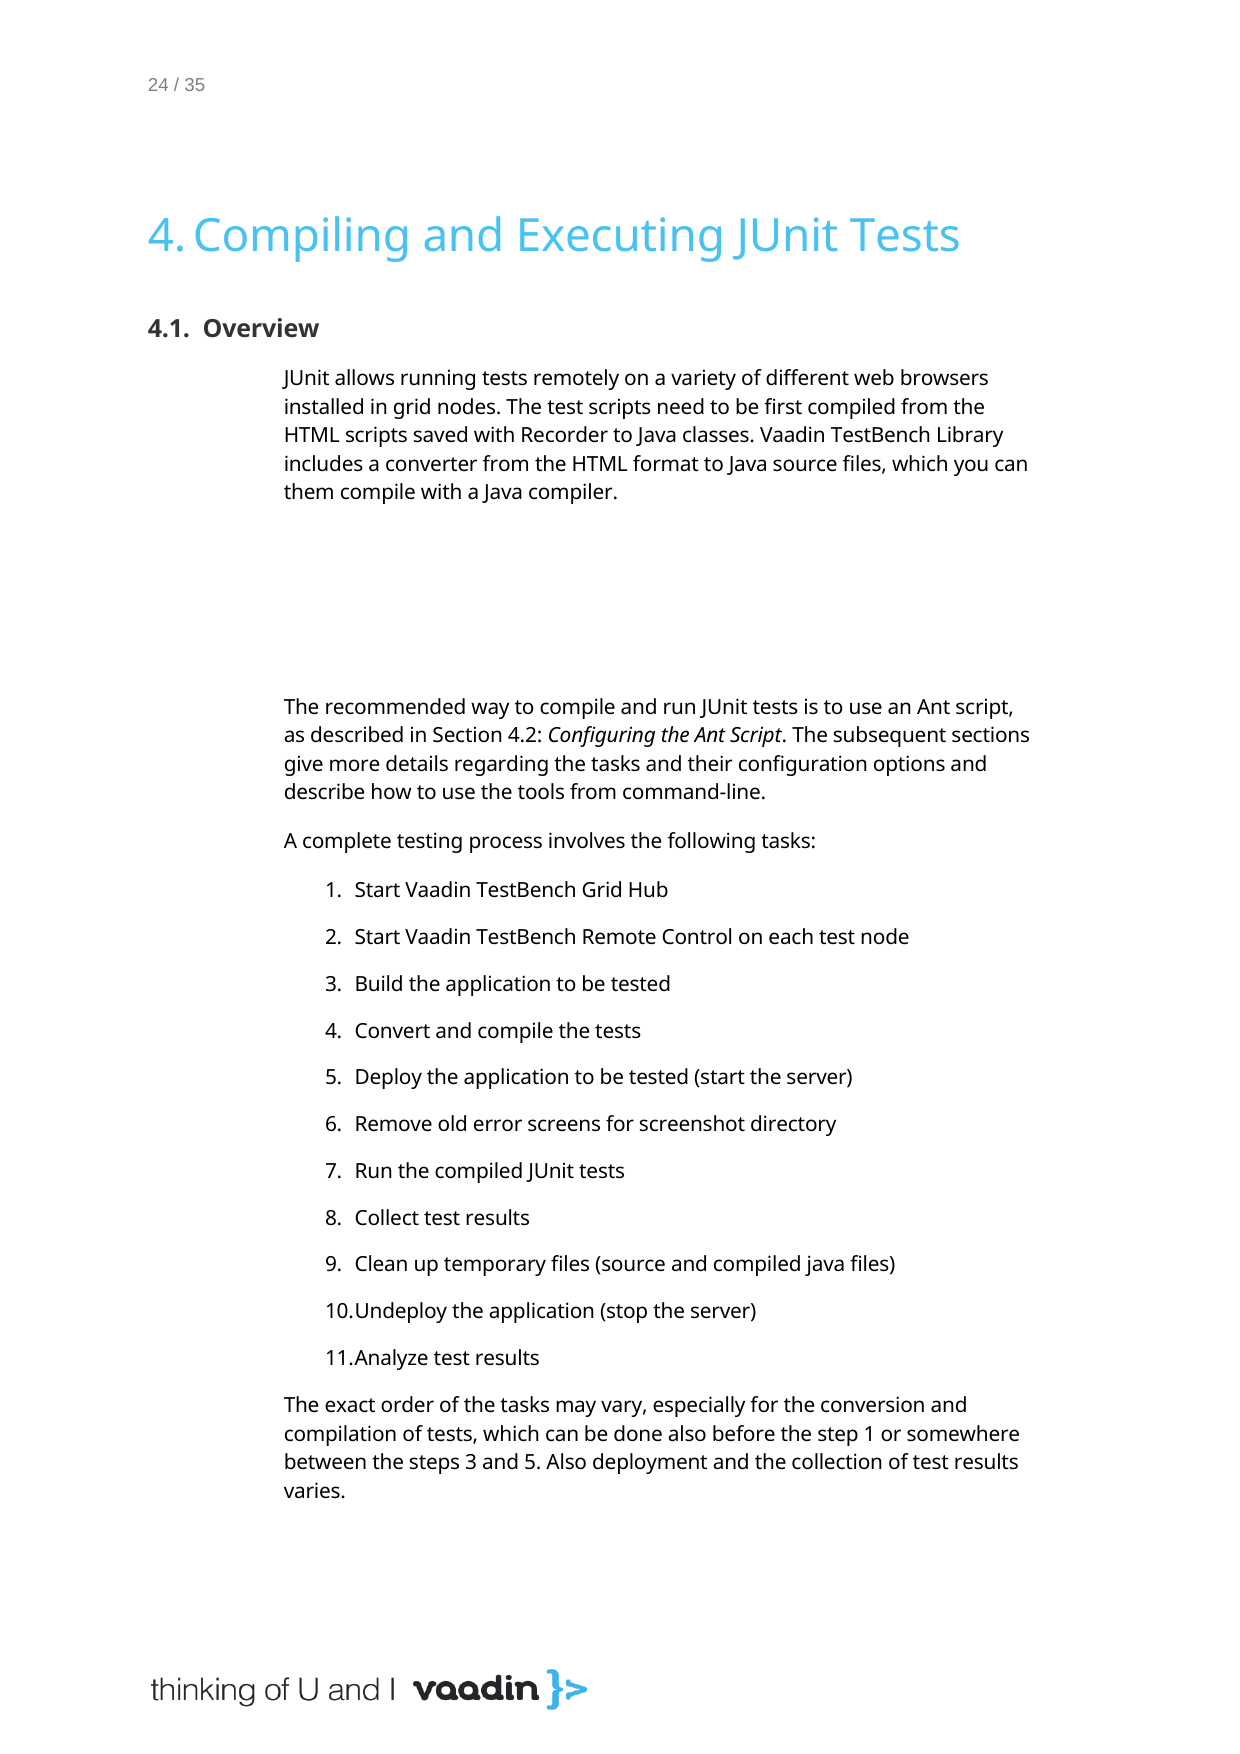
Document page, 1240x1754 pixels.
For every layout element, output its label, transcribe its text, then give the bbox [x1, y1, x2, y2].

list Remove old error screens for screenshot directory [325, 1109, 1033, 1138]
text A complete testing process involves the following tasks: [283, 826, 1033, 855]
list Convert and compile the tests [325, 1016, 1033, 1044]
list Undeploy the application (stop the server) [325, 1296, 1033, 1325]
text The exact order of the tasks may vary, especially for the conversion and compilation of tests, which can be done also before the step 1 or somewhere between the steps 3 and 5. Also deployment and the collection of test results varies. [283, 1390, 1033, 1504]
list Collect test results [325, 1203, 1033, 1231]
list Start Vaadin TestBench Grid Hub [325, 875, 1033, 904]
subtitle Overview [148, 311, 1033, 345]
subtitle Compiling and Executing JUnit Tests [148, 202, 1033, 264]
list Deploy the application to be tested (start the server) [325, 1062, 1033, 1091]
text JUnit allows running tests remotely on a variety of different web browsers installed in grid nodes. The test scripts need to be first compiled from the HTML scripts saved with Recorder to Java classes. Vaadin TestBench Library includes a converter from the HTML format to Java source files, which you can them compile with a Java compiler. [283, 363, 1033, 506]
list Run the compiled JUnit tests [325, 1156, 1033, 1184]
list Analyze test results [325, 1343, 1033, 1372]
list Clean up temporary files (source and compiled java files) [325, 1249, 1033, 1278]
text The recommended way to compile and run JUnit tests is to use an Ant script, as described in Section 4.2: Configuring the Ant Script. The subsequent sections give more details regarding the tasks and their configuration options and describe how to use the tools from command-line. [283, 692, 1033, 806]
picture [150, 1665, 590, 1712]
list Start Vaadin TestBench Remote Control on each test node [325, 922, 1033, 951]
list Build the application to be tested [325, 969, 1033, 997]
